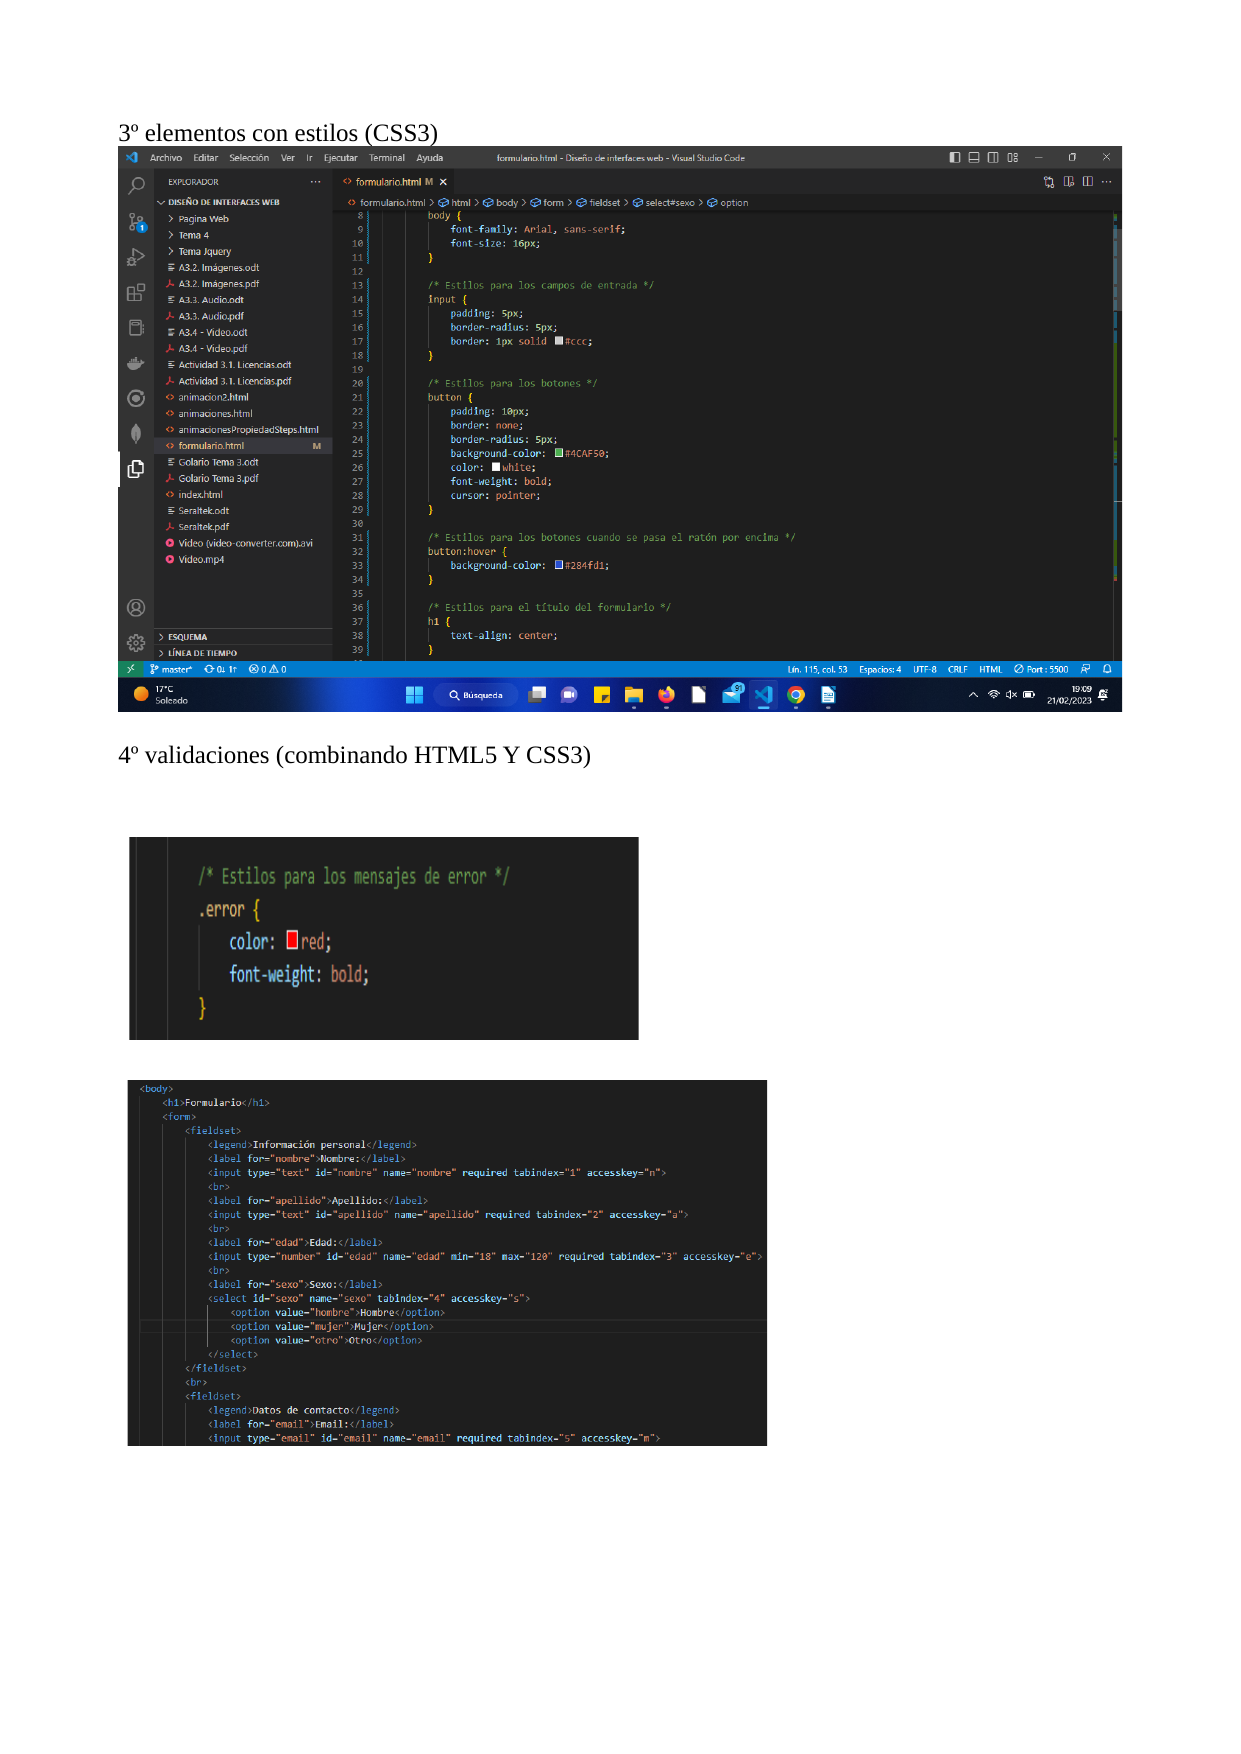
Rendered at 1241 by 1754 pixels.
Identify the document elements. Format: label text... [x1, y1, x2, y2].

text 3º elementos con estilos (CSS3) [118, 118, 1122, 146]
picture [118, 146, 1123, 712]
picture [129, 837, 639, 1040]
text 4º validaciones (combinando HTML5 Y CSS3) [118, 740, 1122, 769]
picture [127, 1080, 768, 1446]
